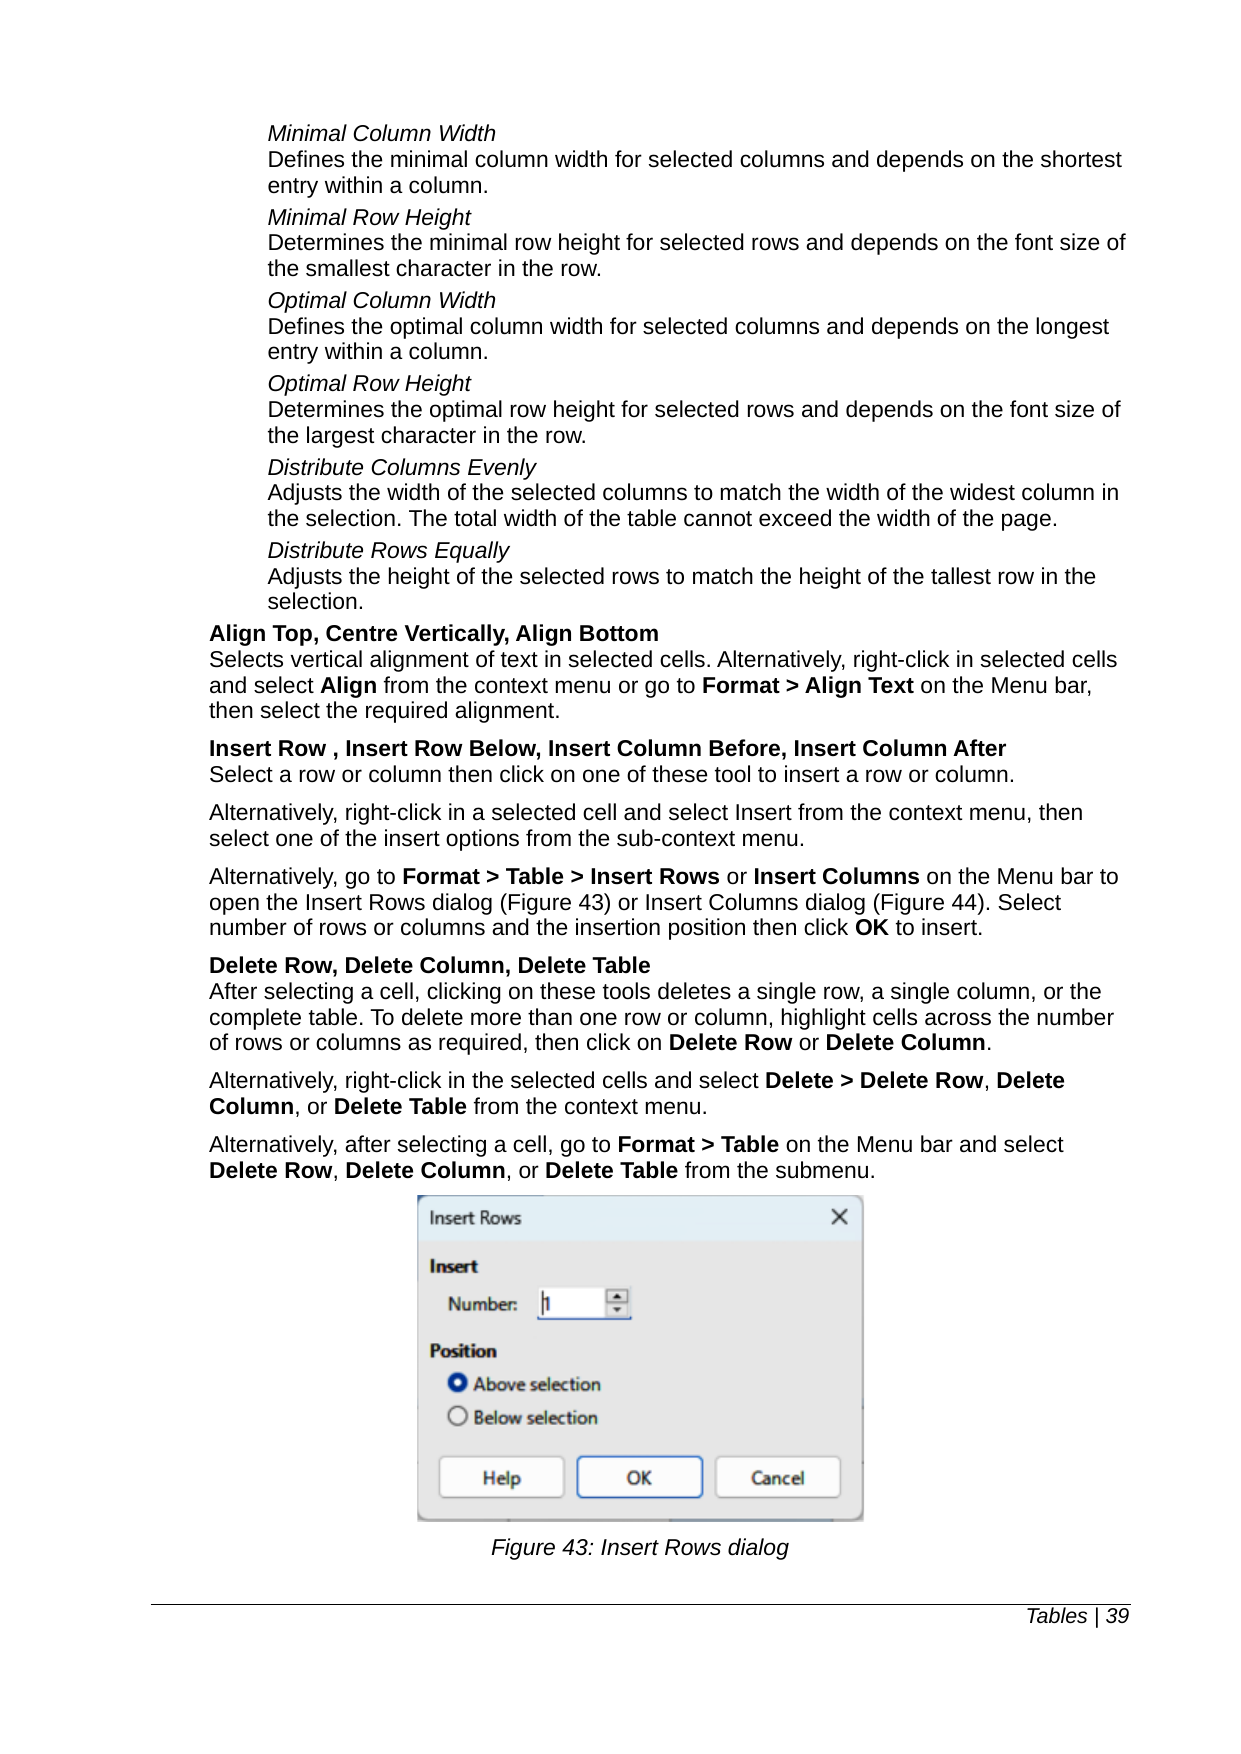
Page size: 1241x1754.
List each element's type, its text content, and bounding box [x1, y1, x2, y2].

text After selecting a cell, clicking on these tools deletes a single row, a single column, or the complete table. To delete more than one row or column, highlight cells across the number of rows or columns as required, then click on Delete Row or Delete Column. [209, 978, 1131, 1055]
text Distribute Columns Evenly [267, 454, 1131, 480]
text Determines the minimal row height for selected rows and depends on the font size of the smallest character in the row. [267, 230, 1131, 281]
text Selects vertical alignment of text in selected cells. Alternatively, right-click in selected cells and select Align from the context menu or go to Format > Align Text on the Menu bar, then select the required alignment. [209, 647, 1131, 723]
text Delete Row, Delete Column, Delete Table [209, 953, 1131, 978]
text Adjusts the width of the selected columns to match the width of the widest column in the selection. The total width of the table cannot exceed the width of the page. [267, 480, 1131, 531]
text Determines the optimal row height for selected rows and depends on the font size of the largest character in the row. [267, 397, 1131, 448]
text Minimal Row Height [267, 204, 1131, 230]
picture [417, 1195, 865, 1522]
text Alternatively, after selecting a cell, go to Format > Table on the Menu bar and select Delete Row, Delete Column, or Delete Table from the submenu. [209, 1132, 1131, 1183]
text Distribute Rows Equally [267, 538, 1131, 563]
text Align Top, Centre Vertically, Align Bottom [209, 621, 1131, 647]
text Optimal Column Width [267, 288, 1131, 313]
text Alternatively, right-click in a selected cell and select Insert from the context menu, then select one of the insert options from the sub-context menu. [209, 800, 1131, 851]
text Figure 43: Insert Rows dialog [417, 1534, 864, 1560]
text Alternatively, right-click in the selected cells and select Delete > Delete Row, Delete Column, or Delete Table from the context menu. [209, 1068, 1131, 1119]
text Defines the minimal column width for selected columns and depends on the shortest entry within a column. [267, 147, 1131, 198]
text Optimal Row Height [267, 371, 1131, 397]
text Adjusts the height of the selected rows to match the height of the tallest row in the selection. [267, 563, 1131, 614]
text Insert Row , Insert Row Below, Insert Column Before, Insert Column After [209, 736, 1131, 762]
text Defines the optimal column width for selected columns and depends on the longest entry within a column. [267, 313, 1131, 364]
text Minimal Column Width [267, 121, 1131, 147]
text Select a row or column then click on one of these tool to insert a row or column. [209, 762, 1131, 787]
text Alternatively, go to Format > Table > Insert Rows or Insert Columns on the Menu bar to open the Insert Rows dialog (Figure 43) or Insert Columns dialog (Figure 44). Select number of rows or columns and the insertion position then click OK to insert. [209, 863, 1131, 940]
